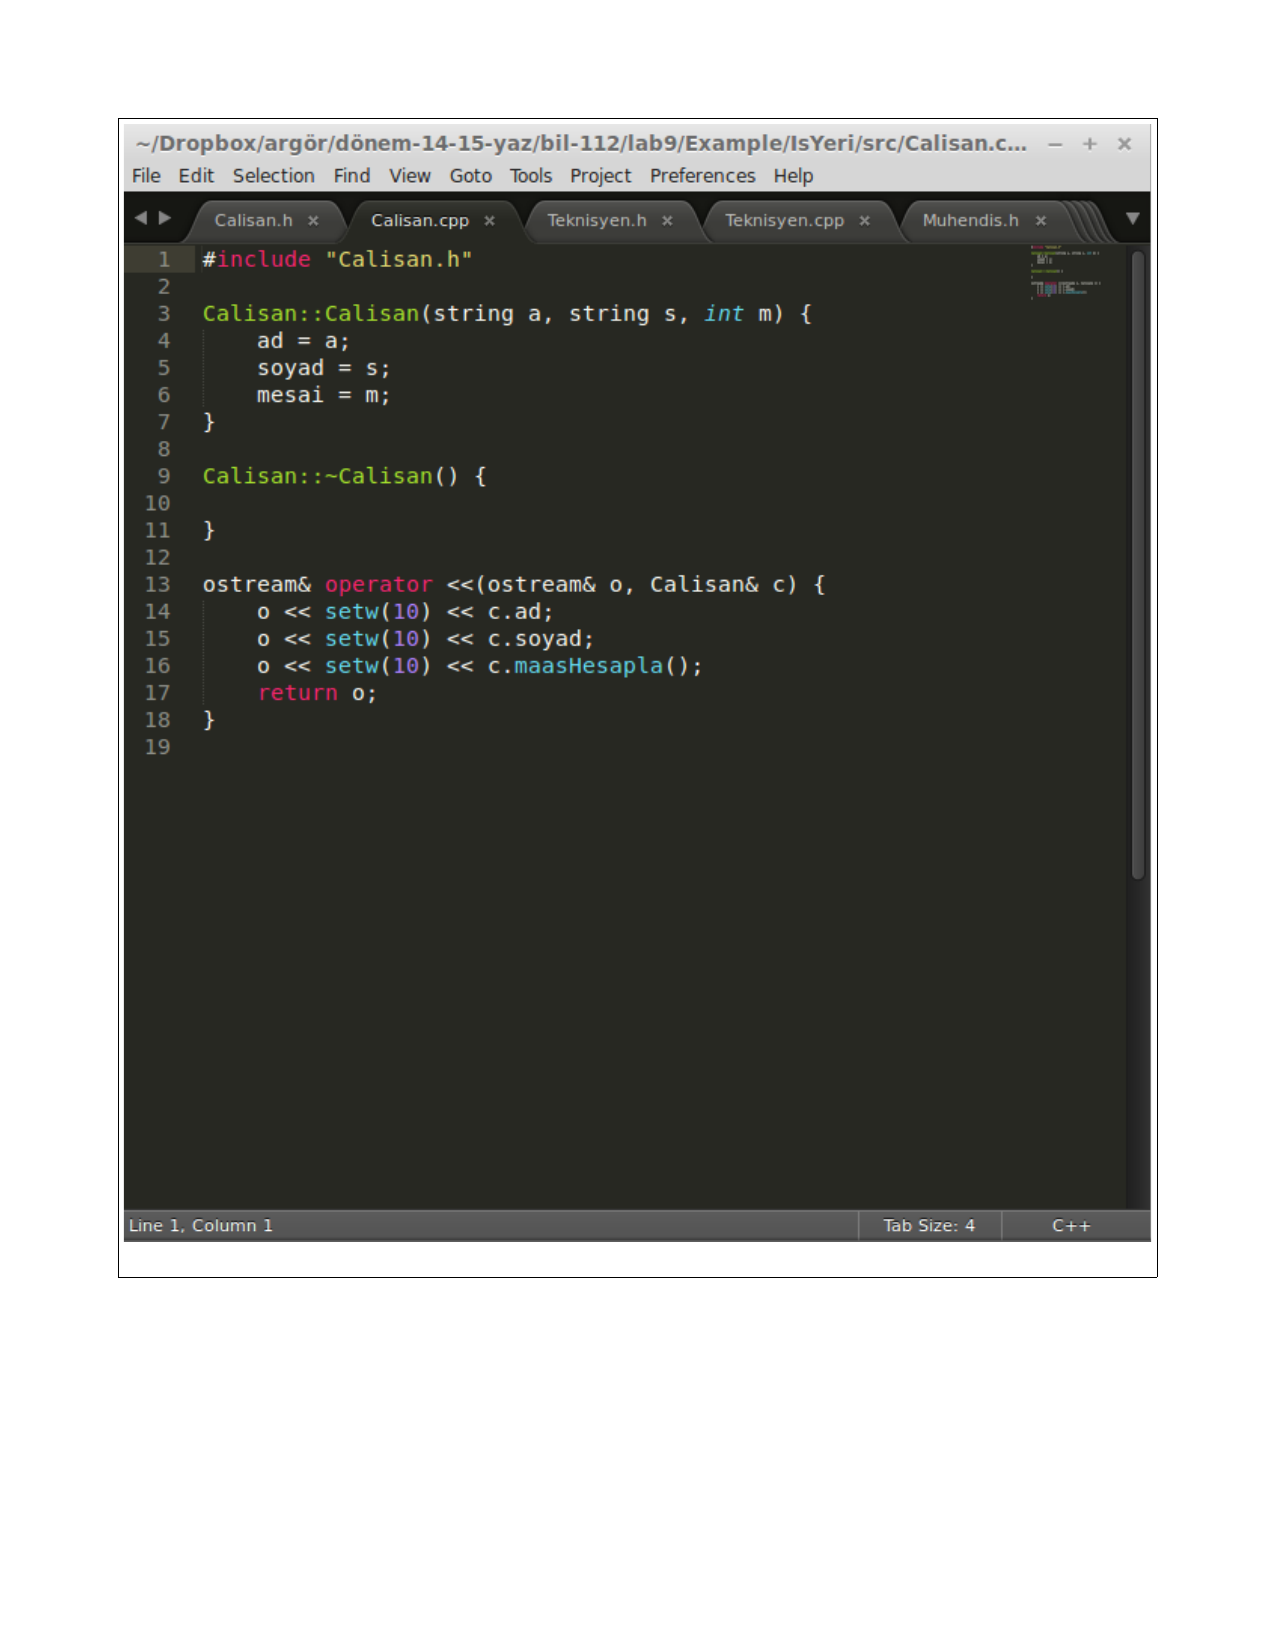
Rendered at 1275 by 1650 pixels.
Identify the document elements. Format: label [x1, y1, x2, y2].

table_cell [119, 119, 1157, 1276]
